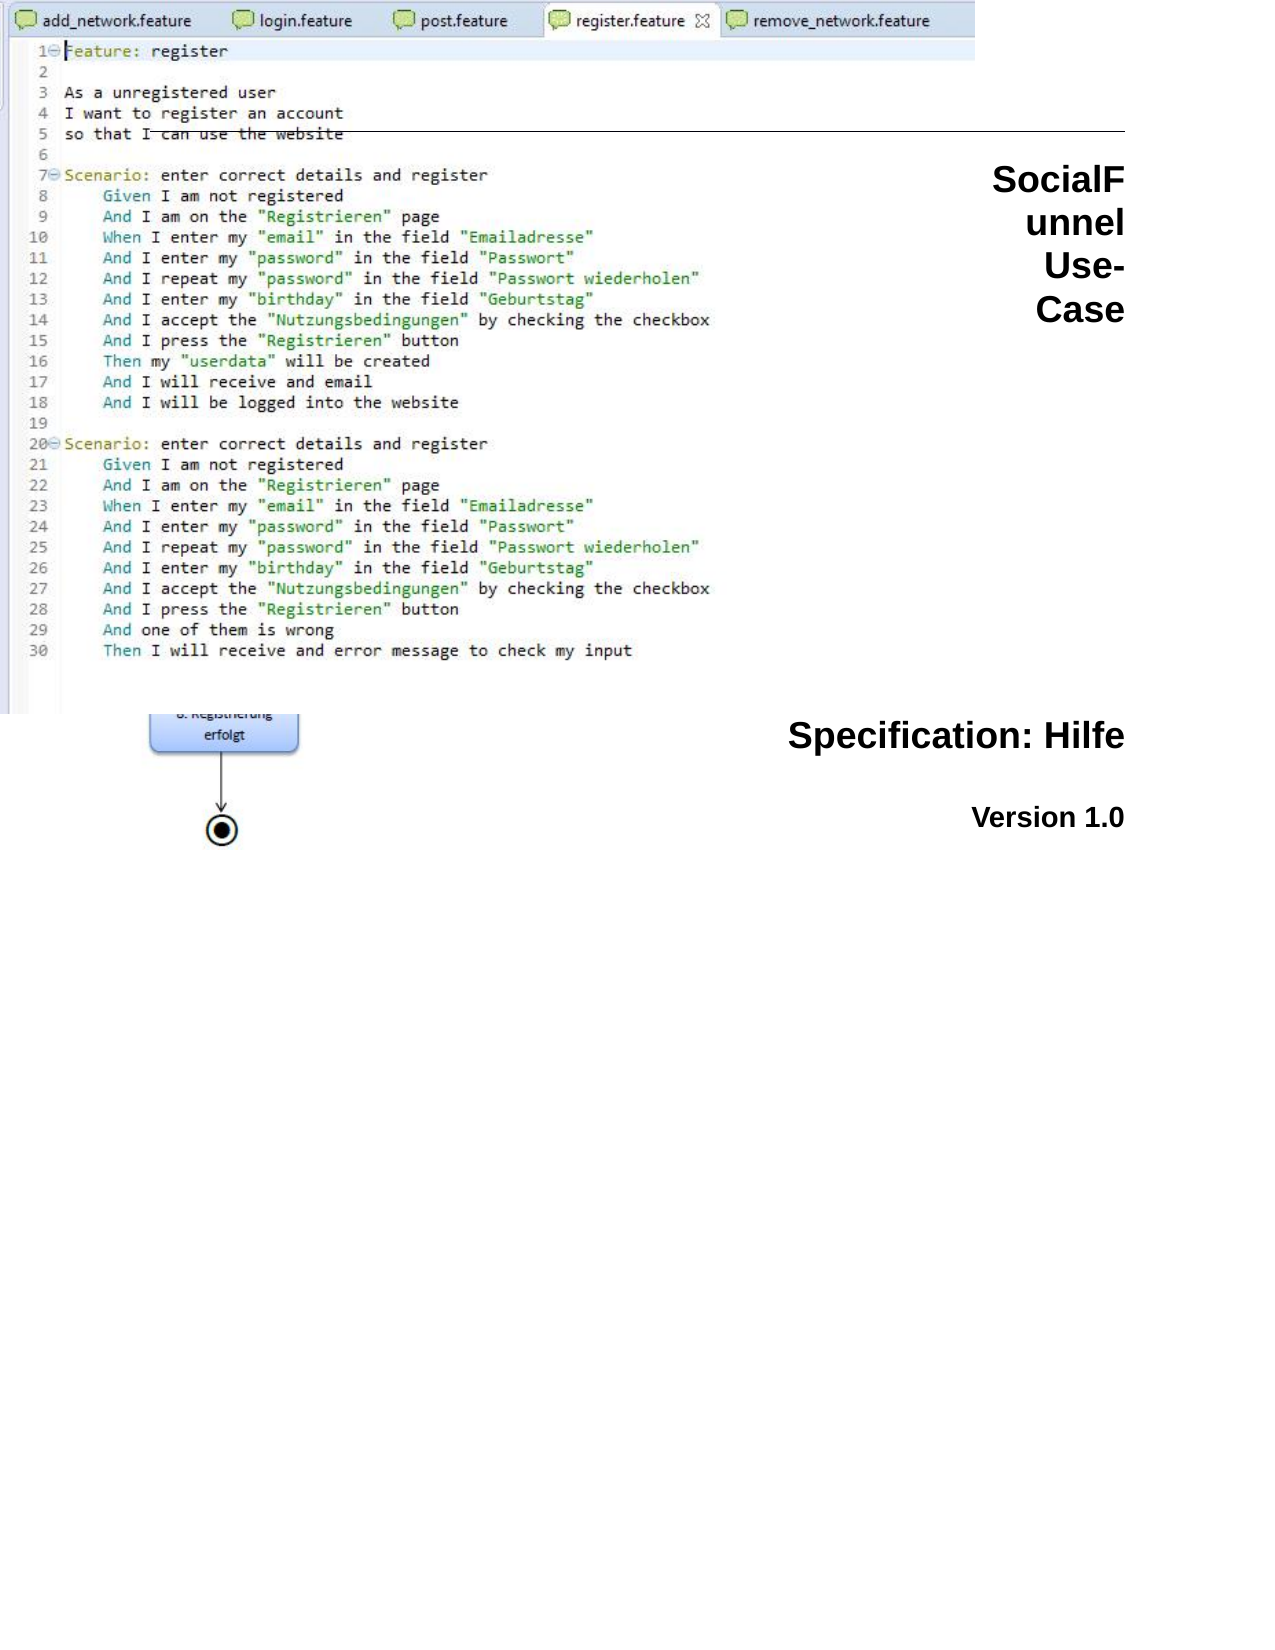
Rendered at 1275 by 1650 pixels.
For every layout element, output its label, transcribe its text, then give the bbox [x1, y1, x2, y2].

title Use-Case Specification: Hilfe [689, 244, 1125, 757]
title Version 1.0 [689, 800, 1125, 833]
title SocialFunnel [975, 157, 1125, 244]
picture [0, 0, 975, 850]
